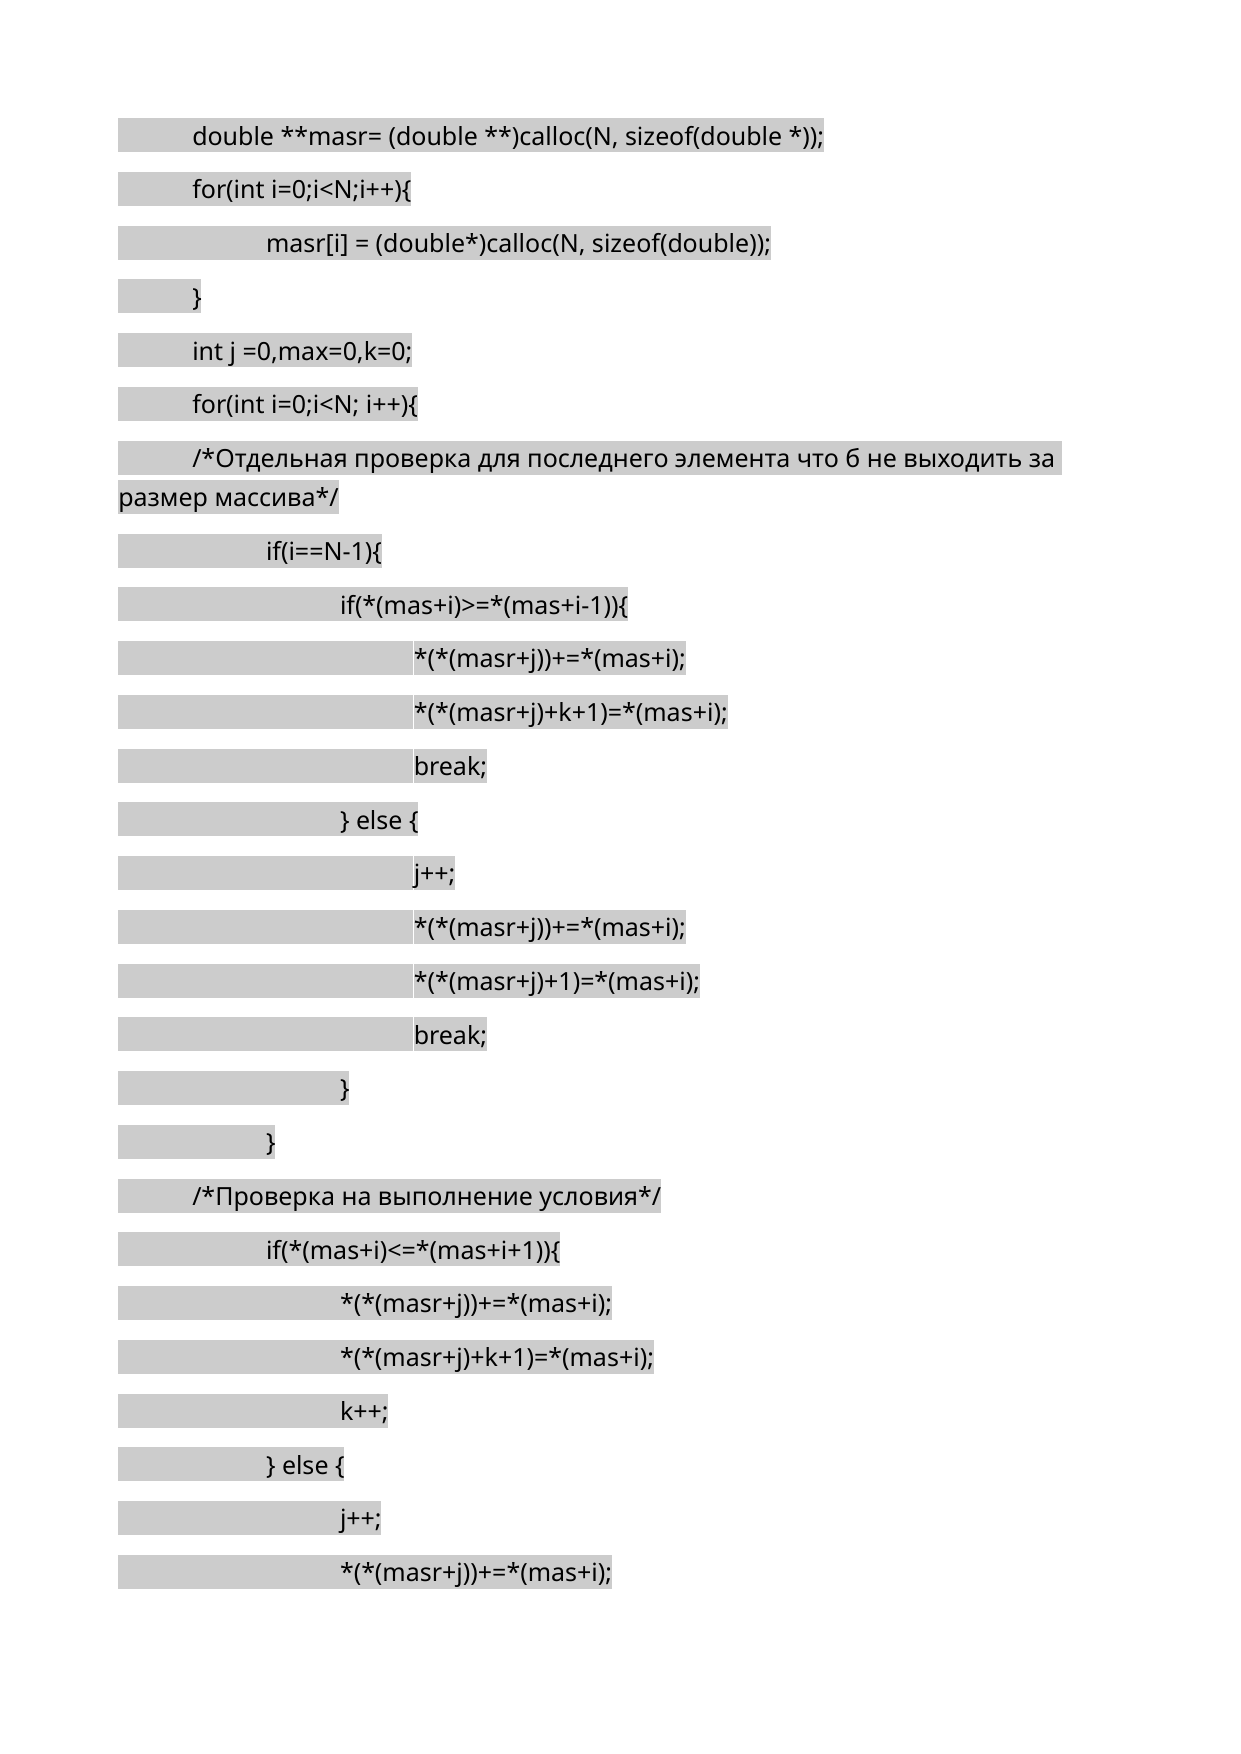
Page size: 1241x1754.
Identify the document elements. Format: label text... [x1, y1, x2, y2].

text *(*(masr+j))+=*(mas+i); [118, 1286, 1122, 1320]
text } else { [118, 1447, 1122, 1481]
text *(*(masr+j)+1)=*(mas+i); [118, 963, 1122, 998]
text /*Отдельная проверка для последнего элемента что б не выходить за размер массива*/ [118, 441, 1122, 514]
text int j =0,max=0,k=0; [118, 333, 1122, 367]
text break; [118, 748, 1122, 783]
text double **masr= (double **)calloc(N, sizeof(double *)); [118, 118, 1122, 152]
text if(i==N-1){ [118, 533, 1122, 568]
text } [118, 1125, 1122, 1159]
text *(*(masr+j))+=*(mas+i); [118, 910, 1122, 944]
text *(*(masr+j)+k+1)=*(mas+i); [118, 1340, 1122, 1374]
text k++; [118, 1393, 1122, 1428]
text *(*(masr+j))+=*(mas+i); [118, 1555, 1122, 1589]
text break; [118, 1017, 1122, 1051]
text masr[i] = (double*)calloc(N, sizeof(double)); [118, 226, 1122, 260]
text for(int i=0;i<N; i++){ [118, 387, 1122, 421]
text j++; [118, 1501, 1122, 1535]
text *(*(masr+j)+k+1)=*(mas+i); [118, 695, 1122, 729]
text *(*(masr+j))+=*(mas+i); [118, 641, 1122, 675]
text } [118, 1071, 1122, 1105]
text } else { [118, 802, 1122, 836]
text } [118, 279, 1122, 313]
text if(*(mas+i)<=*(mas+i+1)){ [118, 1232, 1122, 1266]
text j++; [118, 856, 1122, 890]
text for(int i=0;i<N;i++){ [118, 172, 1122, 206]
text /*Проверка на выполнение условия*/ [118, 1178, 1122, 1213]
text if(*(mas+i)>=*(mas+i-1)){ [118, 587, 1122, 621]
